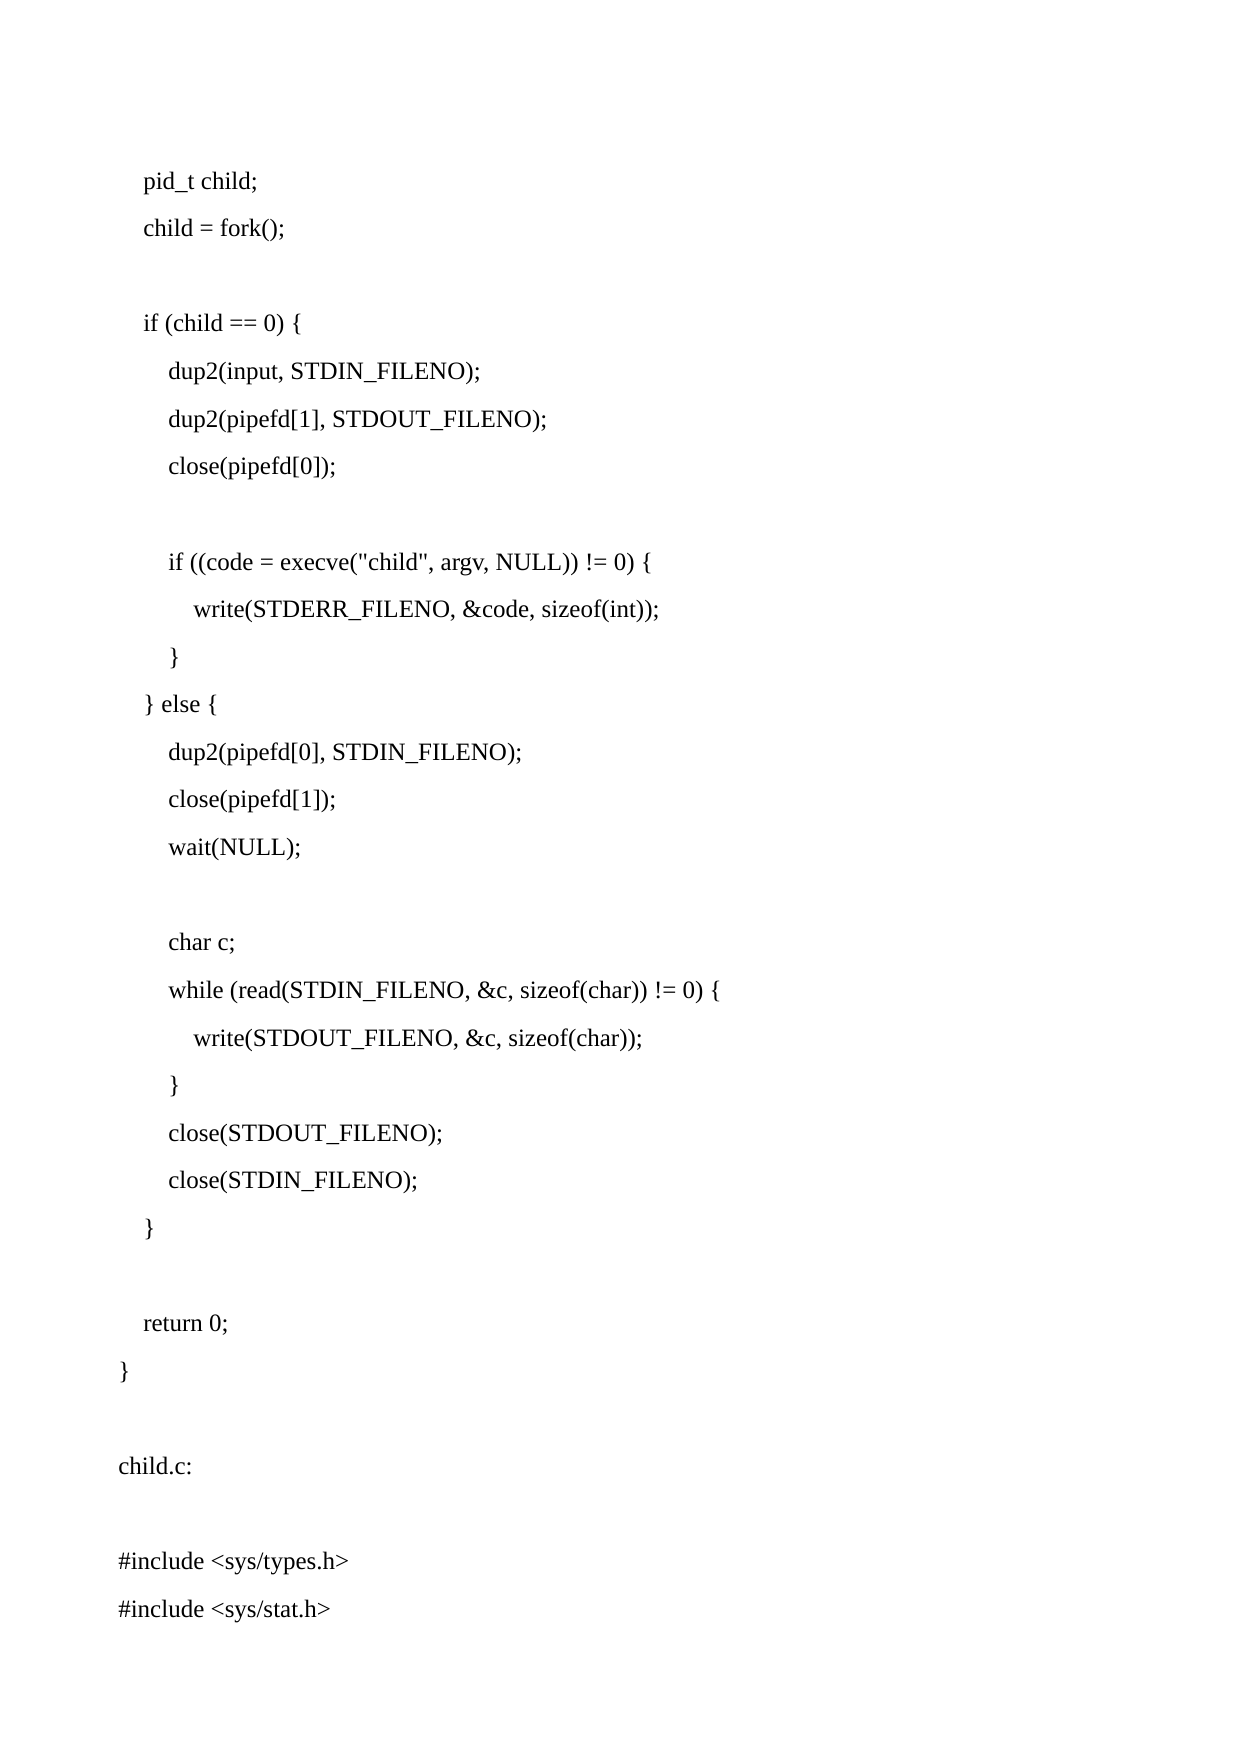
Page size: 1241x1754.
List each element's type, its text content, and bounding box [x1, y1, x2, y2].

text if ((code = execve("child", argv, NULL)) != 0) { [118, 547, 1122, 575]
text close(pipefd[0]); [118, 451, 1122, 480]
text write(STDERR_FILENO, &code, sizeof(int)); [118, 594, 1122, 623]
text wait(NULL); [118, 832, 1122, 861]
text } [118, 1213, 1122, 1242]
text #include <sys/types.h> [118, 1546, 1122, 1575]
text while (read(STDIN_FILENO, &c, sizeof(char)) != 0) { [118, 975, 1122, 1004]
text } [118, 1070, 1122, 1099]
text } else { [118, 689, 1122, 718]
text #include <sys/stat.h> [118, 1594, 1122, 1623]
text pid_t child; [118, 166, 1122, 194]
text close(STDIN_FILENO); [118, 1165, 1122, 1194]
text dup2(pipefd[0], STDIN_FILENO); [118, 737, 1122, 766]
text write(STDOUT_FILENO, &c, sizeof(char)); [118, 1023, 1122, 1051]
text child = fork(); [118, 213, 1122, 242]
text child.c: [118, 1451, 1122, 1480]
text if (child == 0) { [118, 308, 1122, 337]
text char c; [118, 927, 1122, 956]
text } [118, 1356, 1122, 1384]
text close(STDOUT_FILENO); [118, 1118, 1122, 1147]
text dup2(pipefd[1], STDOUT_FILENO); [118, 404, 1122, 432]
text close(pipefd[1]); [118, 784, 1122, 813]
text return 0; [118, 1308, 1122, 1337]
text } [118, 642, 1122, 671]
text dup2(input, STDIN_FILENO); [118, 356, 1122, 385]
